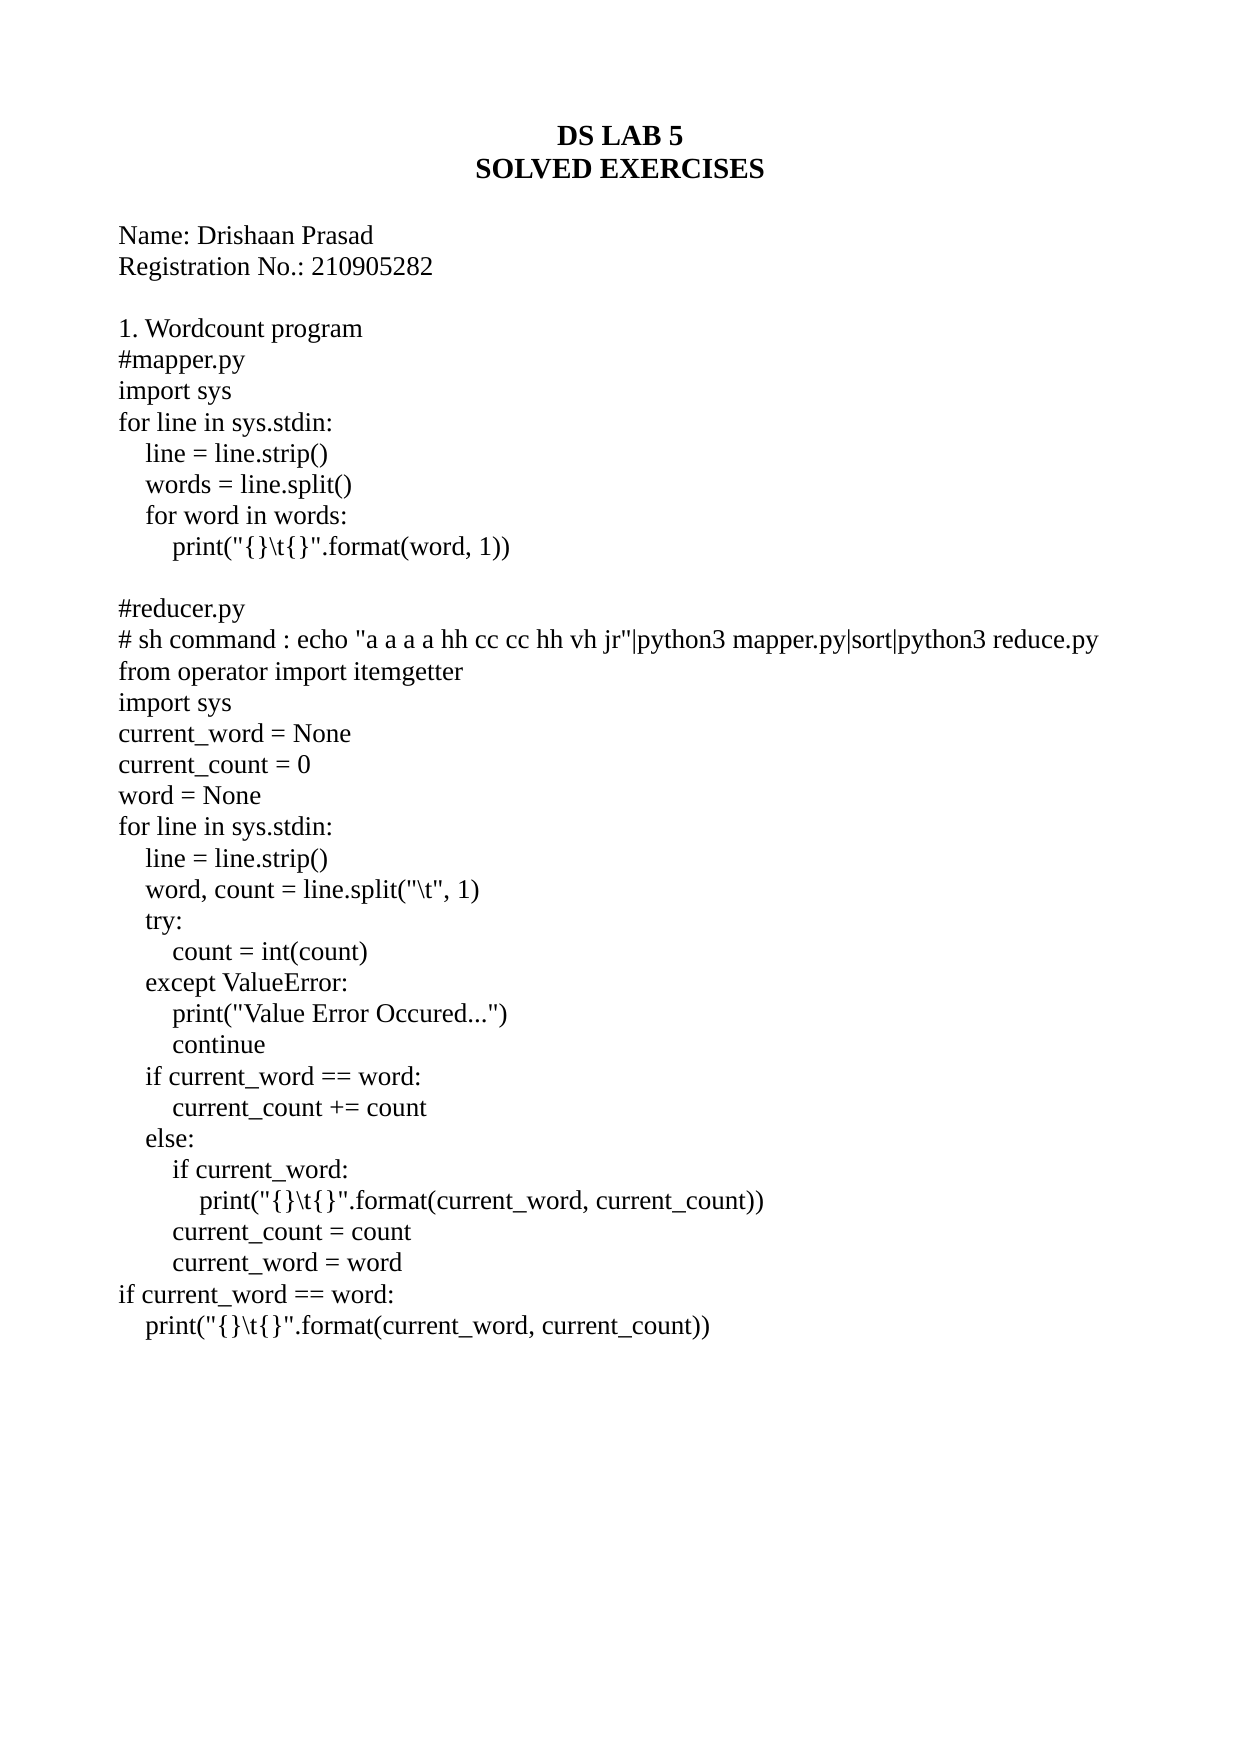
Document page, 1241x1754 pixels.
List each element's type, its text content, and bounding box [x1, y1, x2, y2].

text DS LAB 5 [118, 118, 1122, 152]
text print("{}\t{}".format(word, 1)) [118, 530, 1122, 561]
text import sys [118, 686, 1122, 717]
text Registration No.: 210905282 [118, 250, 1122, 281]
text 1. Wordcount program [118, 312, 1122, 343]
text current_word = word [118, 1247, 1122, 1278]
text current_count = count [118, 1215, 1122, 1247]
text for line in sys.stdin: [118, 406, 1122, 437]
text for word in words: [118, 499, 1122, 530]
text if current_word == word: [118, 1060, 1122, 1091]
text current_count = 0 [118, 748, 1122, 779]
text current_count += count [118, 1091, 1122, 1122]
text Name: Drishaan Prasad [118, 219, 1122, 250]
text print("{}\t{}".format(current_word, current_count)) [118, 1309, 1122, 1340]
text import sys [118, 374, 1122, 406]
text continue [118, 1028, 1122, 1060]
text print("Value Error Occured...") [118, 997, 1122, 1028]
text if current_word: [118, 1153, 1122, 1184]
text try: [118, 904, 1122, 935]
text except ValueError: [118, 966, 1122, 997]
text current_word = None [118, 717, 1122, 748]
text line = line.strip() [118, 437, 1122, 468]
text from operator import itemgetter [118, 655, 1122, 686]
text word = None [118, 779, 1122, 811]
text if current_word == word: [118, 1278, 1122, 1309]
text #mapper.py [118, 343, 1122, 374]
text #reducer.py [118, 592, 1122, 624]
text else: [118, 1122, 1122, 1153]
text # sh command : echo "a a a a hh cc cc hh vh jr"|python3 mapper.py|sort|python3 reduce.py [118, 624, 1122, 655]
text count = int(count) [118, 935, 1122, 966]
text words = line.split() [118, 468, 1122, 499]
text print("{}\t{}".format(current_word, current_count)) [118, 1184, 1122, 1215]
text for line in sys.stdin: [118, 811, 1122, 842]
text SOLVED EXERCISES [118, 152, 1122, 185]
text word, count = line.split("\t", 1) [118, 873, 1122, 904]
text line = line.strip() [118, 842, 1122, 873]
